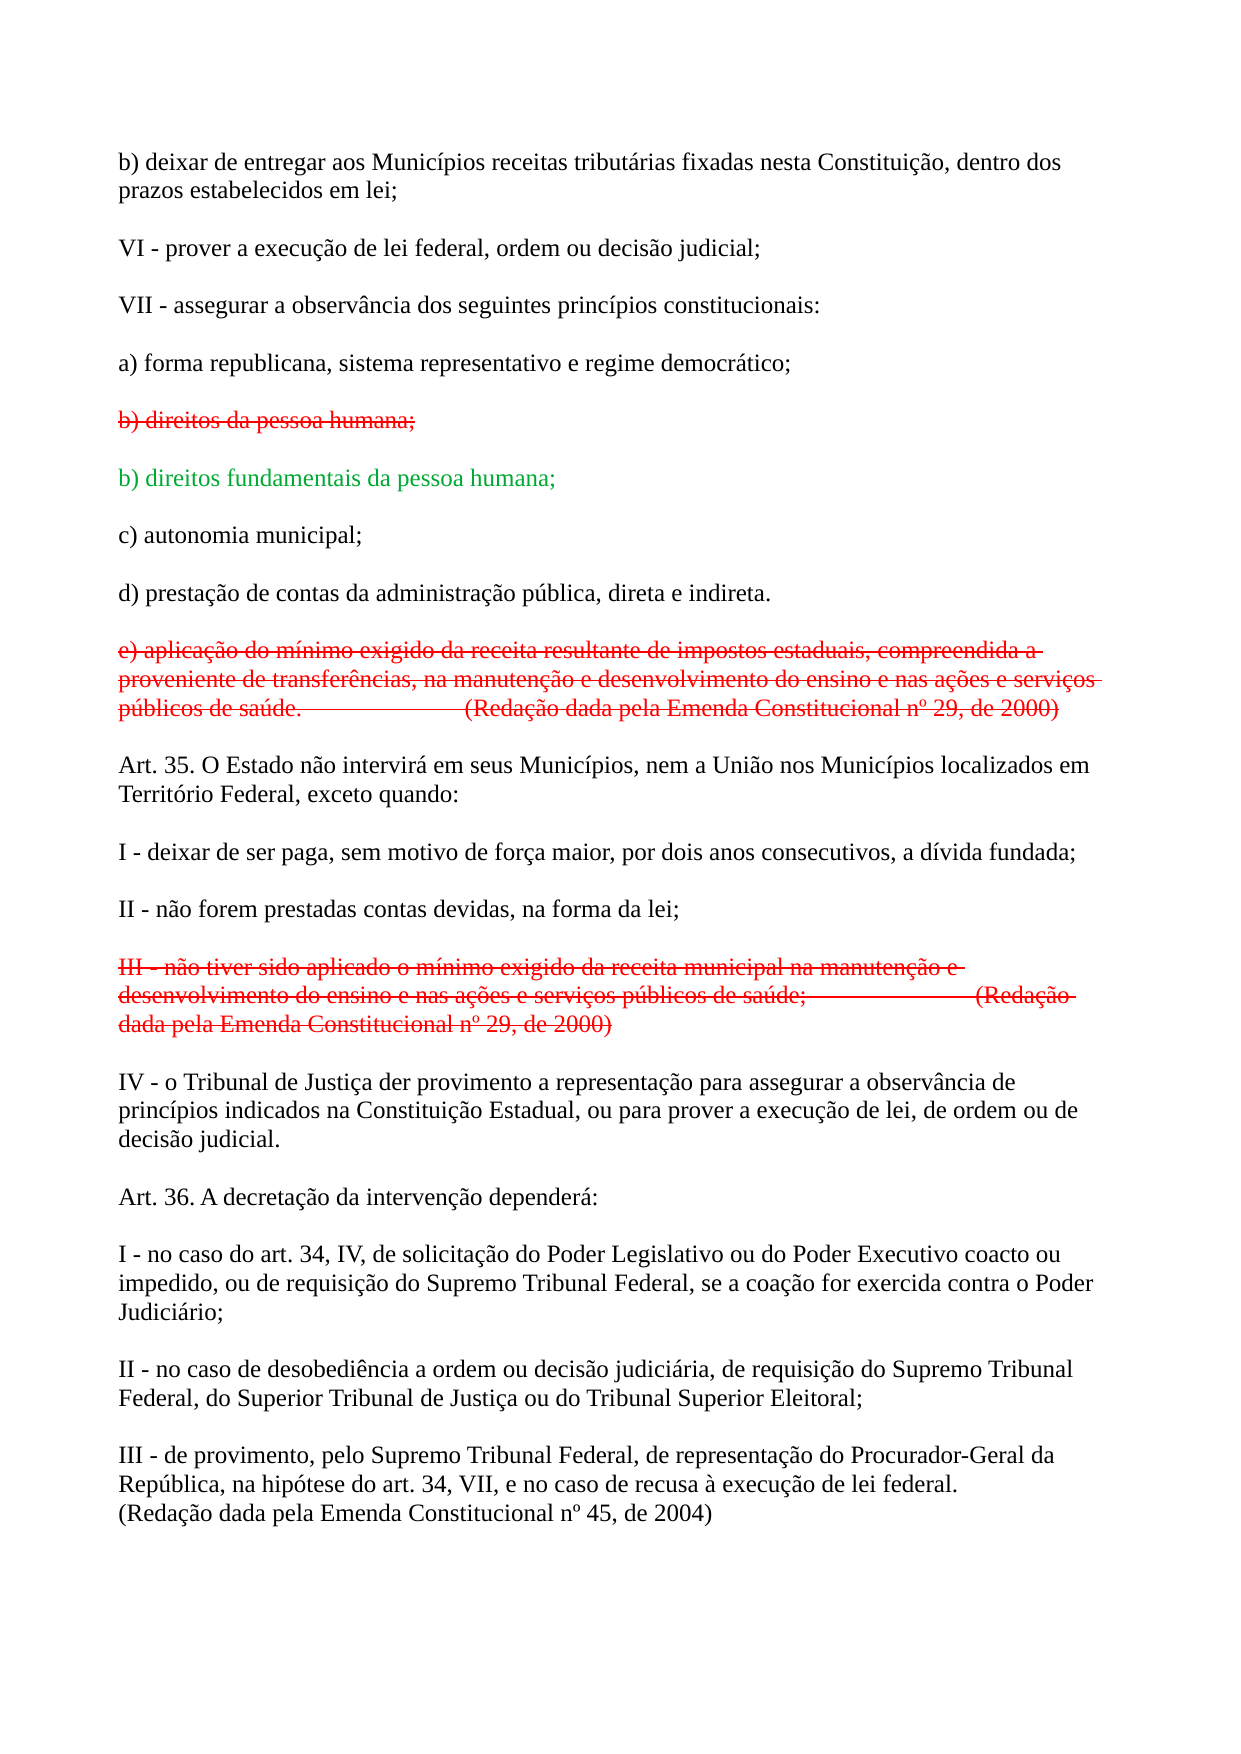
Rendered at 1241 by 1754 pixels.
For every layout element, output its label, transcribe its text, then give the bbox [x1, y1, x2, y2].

text b) direitos da pessoa humana; [118, 406, 1122, 434]
text II - no caso de desobediência a ordem ou decisão judiciária, de requisição do Supremo Tribunal Federal, do Superior Tribunal de Justiça ou do Tribunal Superior Eleitoral; [118, 1354, 1122, 1412]
text I - no caso do art. 34, IV, de solicitação do Poder Legislativo ou do Poder Executivo coacto ou impedido, ou de requisição do Supremo Tribunal Federal, se a coação for exercida contra o Poder Judiciário; [118, 1239, 1122, 1326]
text III - de provimento, pelo Supremo Tribunal Federal, de representação do Procurador-Geral da República, na hipótese do art. 34, VII, e no caso de recusa à execução de lei federal. (Redação dada pela Emenda Constitucional nº 45, de 2004) [118, 1441, 1122, 1527]
text b) deixar de entregar aos Municípios receitas tributárias fixadas nesta Constituição, dentro dos prazos estabelecidos em lei; [118, 147, 1122, 204]
text c) autonomia municipal; [118, 521, 1122, 549]
text VII - assegurar a observância dos seguintes princípios constitucionais: [118, 291, 1122, 319]
text e) aplicação do mínimo exigido da receita resultante de impostos estaduais, compreendida a proveniente de transferências, na manutenção e desenvolvimento do ensino e nas ações e serviços públicos de saúde. (Redação dada pela Emenda Constitucional nº 29, de 2000) [118, 636, 1122, 722]
text Art. 35. O Estado não intervirá em seus Municípios, nem a União nos Municípios localizados em Território Federal, exceto quando: [118, 751, 1122, 808]
text II - não forem prestadas contas devidas, na forma da lei; [118, 894, 1122, 923]
text III - não tiver sido aplicado o mínimo exigido da receita municipal na manutenção e desenvolvimento do ensino e nas ações e serviços públicos de saúde; (Redação dada pela Emenda Constitucional nº 29, de 2000) [118, 952, 1122, 1038]
text a) forma republicana, sistema representativo e regime democrático; [118, 348, 1122, 377]
text I - deixar de ser paga, sem motivo de força maior, por dois anos consecutivos, a dívida fundada; [118, 837, 1122, 866]
text IV - o Tribunal de Justiça der provimento a representação para assegurar a observância de princípios indicados na Constituição Estadual, ou para prover a execução de lei, de ordem ou de decisão judicial. [118, 1067, 1122, 1153]
text d) prestação de contas da administração pública, direta e indireta. [118, 578, 1122, 607]
text VI - prover a execução de lei federal, ordem ou decisão judicial; [118, 233, 1122, 262]
text b) direitos fundamentais da pessoa humana; [118, 463, 1122, 492]
text Art. 36. A decretação da intervenção dependerá: [118, 1182, 1122, 1211]
